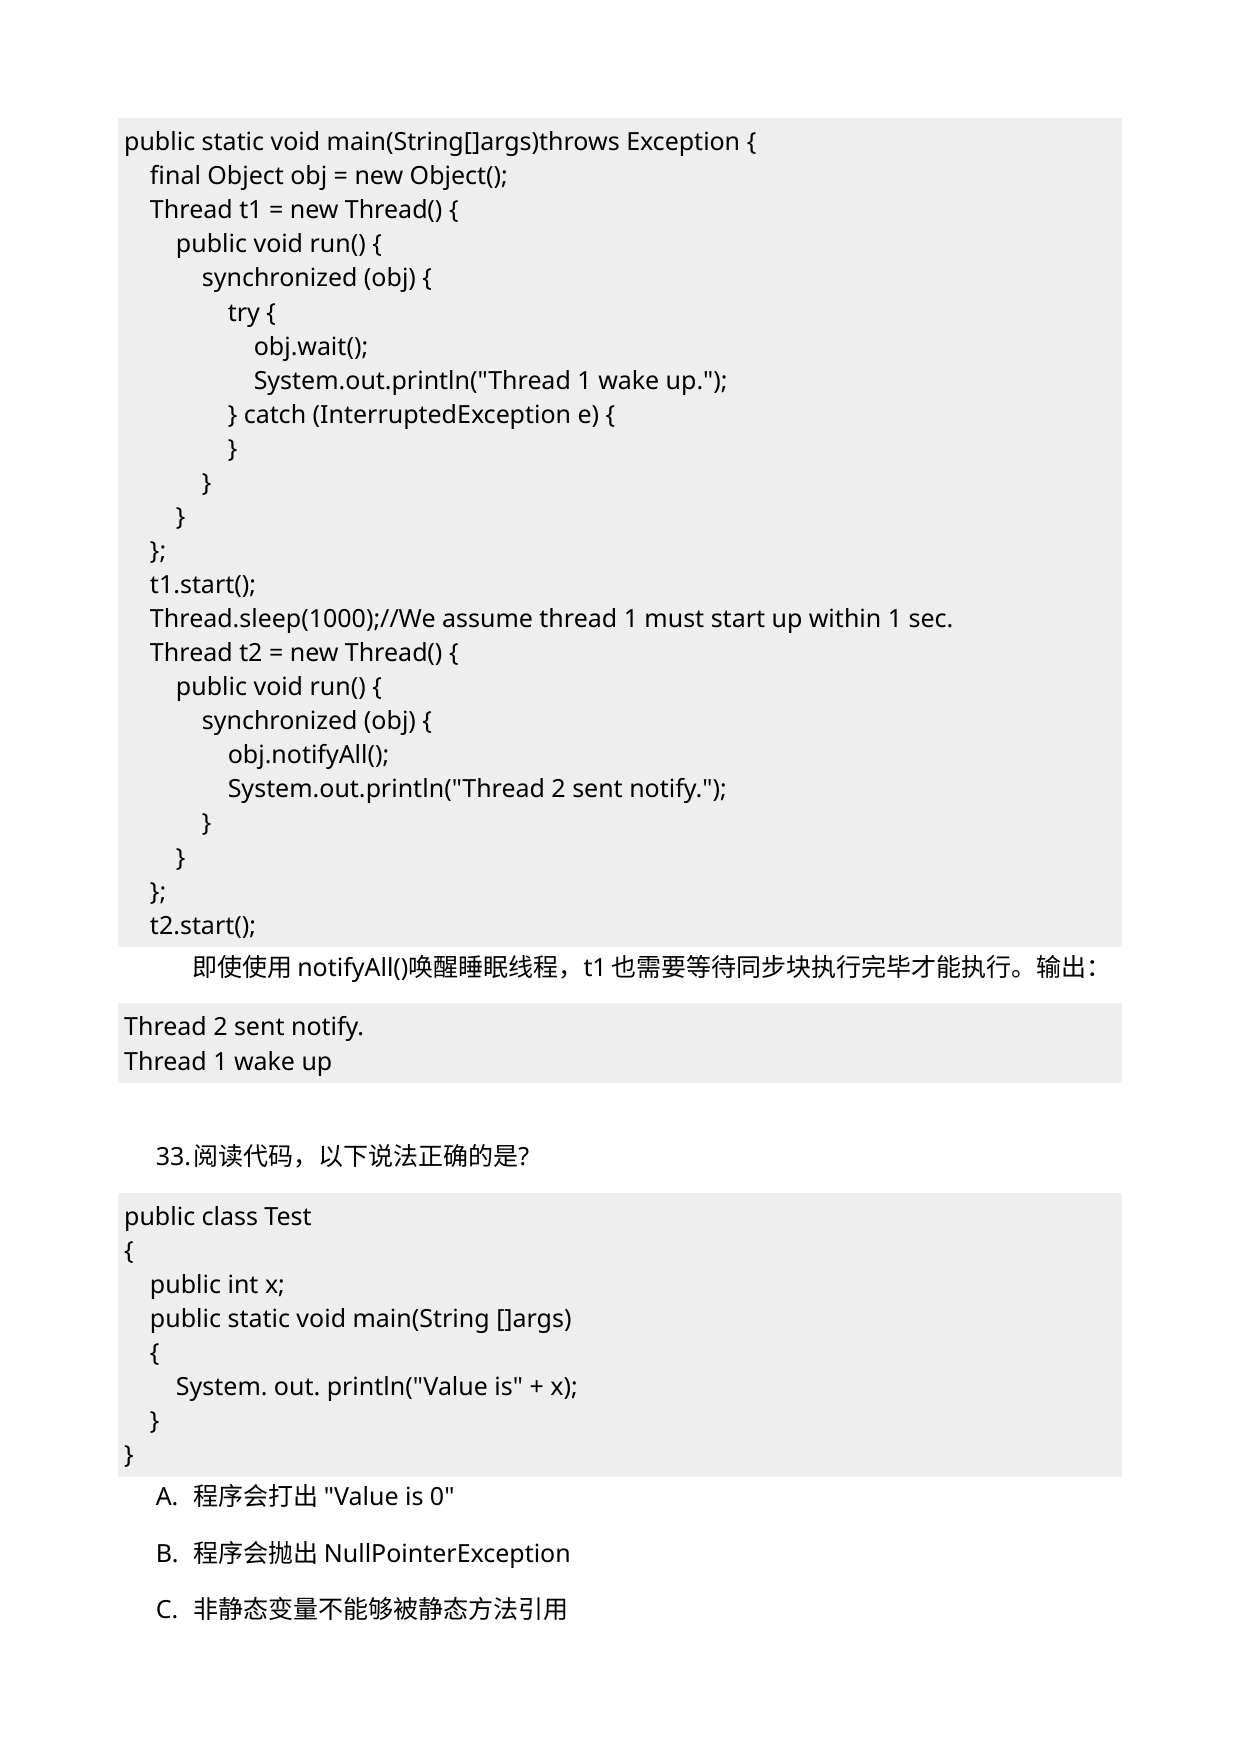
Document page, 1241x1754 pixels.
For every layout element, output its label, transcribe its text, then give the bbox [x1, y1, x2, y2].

list 非静态变量不能够被静态方法引用 [156, 1589, 1122, 1626]
table_header Thread 2 sent notify. Thread 1 wake up [118, 1003, 1122, 1083]
list 程序会抛出 NullPointerException [156, 1533, 1122, 1569]
list 程序会打出 "Value is 0" [156, 1477, 1122, 1513]
table_header public class Test { public int x; public static void main(String []args) { System. out. println("Value is" + x); } } [118, 1193, 1122, 1477]
text 即使使用notifyAll()唤醒睡眠线程，t1也需要等待同步块执行完毕才能执行。输出： [118, 947, 1122, 983]
table_header public static void main(String[]args)throws Exception { final Object obj = new Object(); Thread t1 = new Thread() { public void run() { synchronized (obj) { try { obj.wait(); System.out.println("Thread 1 wake up."); } catch (InterruptedException e) { } } } }; t1.start(); Thread.sleep(1000);//We assume thread 1 must start up within 1 sec. Thread t2 = new Thread() { public void run() { synchronized (obj) { obj.notifyAll(); System.out.println("Thread 2 sent notify."); } } }; t2.start(); [118, 118, 1122, 947]
list 阅读代码，以下说法正确的是? [156, 1137, 1122, 1173]
